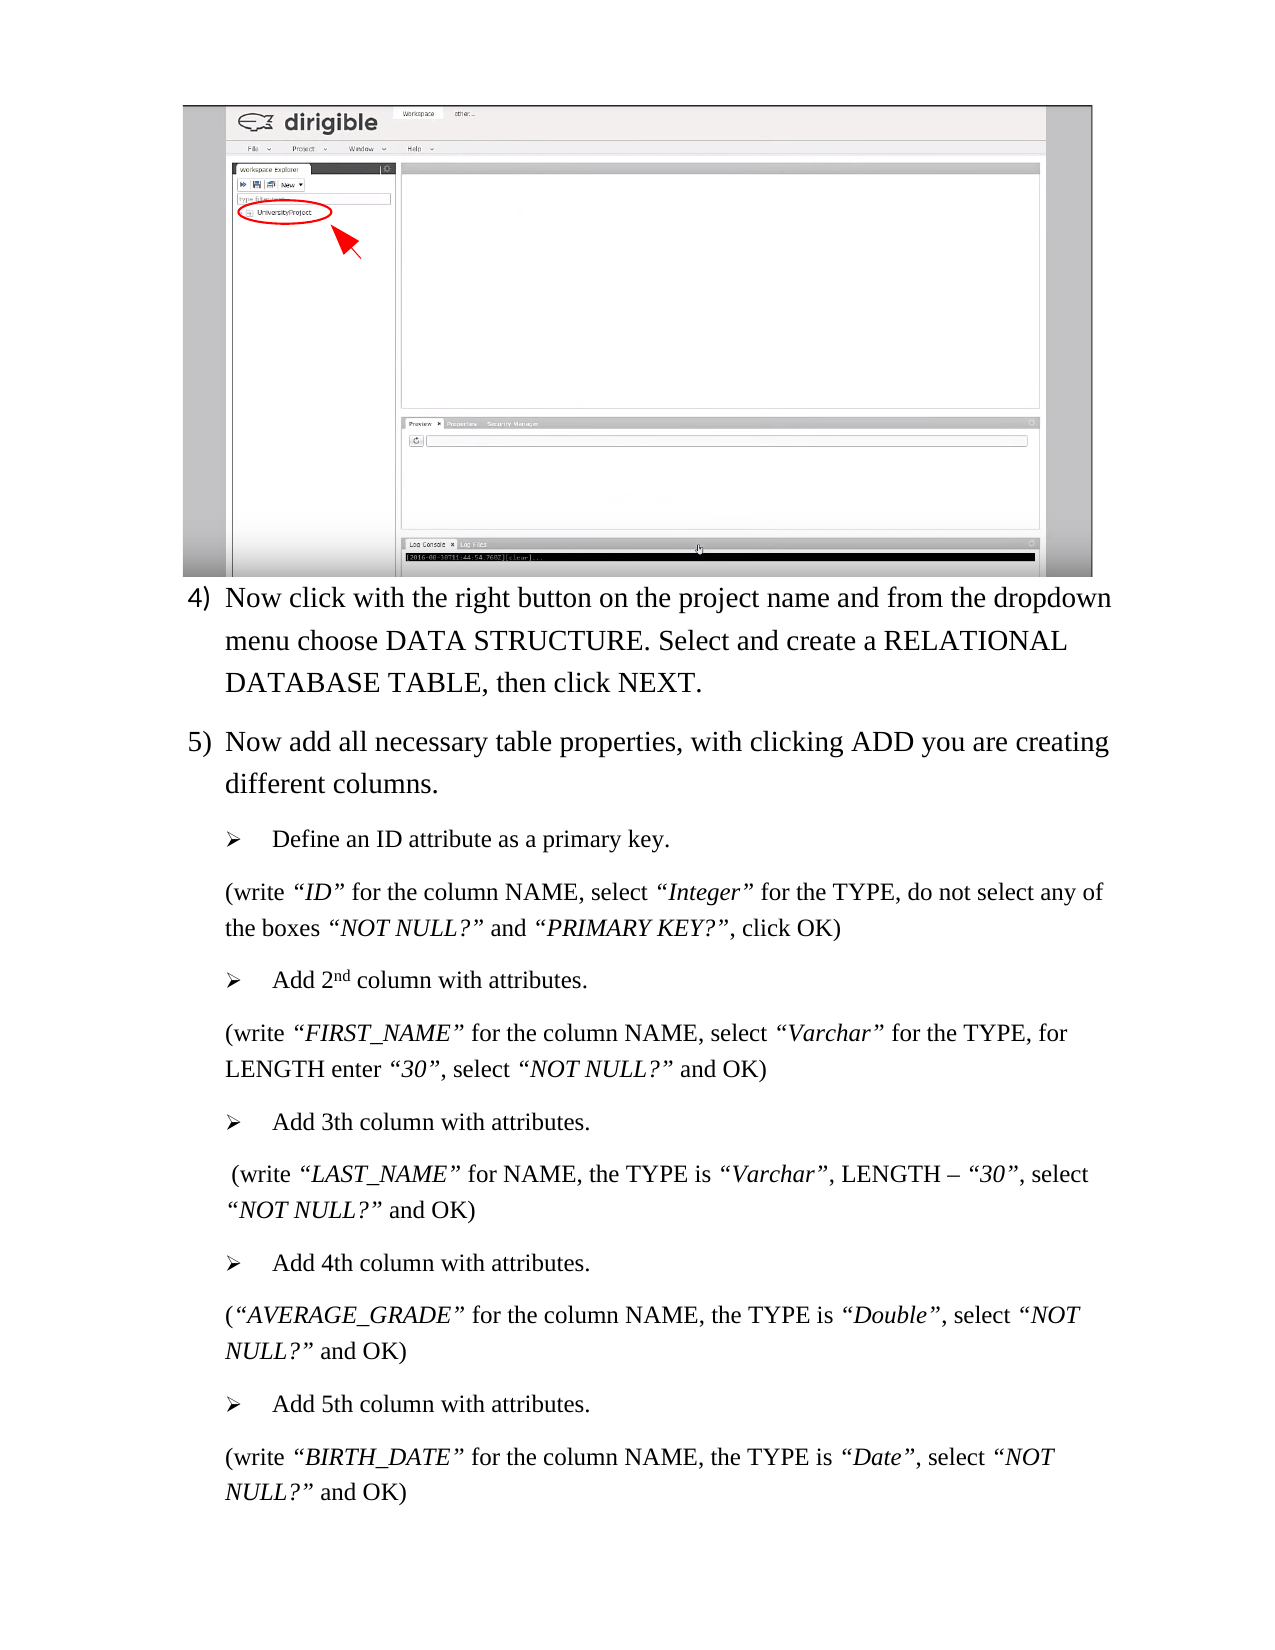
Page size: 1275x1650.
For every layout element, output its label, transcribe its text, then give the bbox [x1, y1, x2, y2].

list Add 4th column with attributes. [225, 1248, 1125, 1277]
text (write “BIRTH_DATE” for the column NAME, the TYPE is “Date”, select “NOT NULL?” and OK) [225, 1442, 1125, 1506]
list Add 5th column with attributes. [225, 1389, 1125, 1418]
list Now click with the right button on the project name and from the dropdown menu choose DATA STRUCTURE. Select and create a RELATIONAL DATABASE TABLE, then click NEXT. [187, 102, 1125, 424]
text (“AVERAGE_GRADE” for the column NAME, the TYPE is “Double”, select “NOT NULL?” and OK) [225, 1300, 1125, 1365]
text (write “LAST_NAME” for NAME, the TYPE is “Varchar”, LENGTH – “30”, select “NOT NULL?” and OK) [225, 1216, 1125, 1224]
